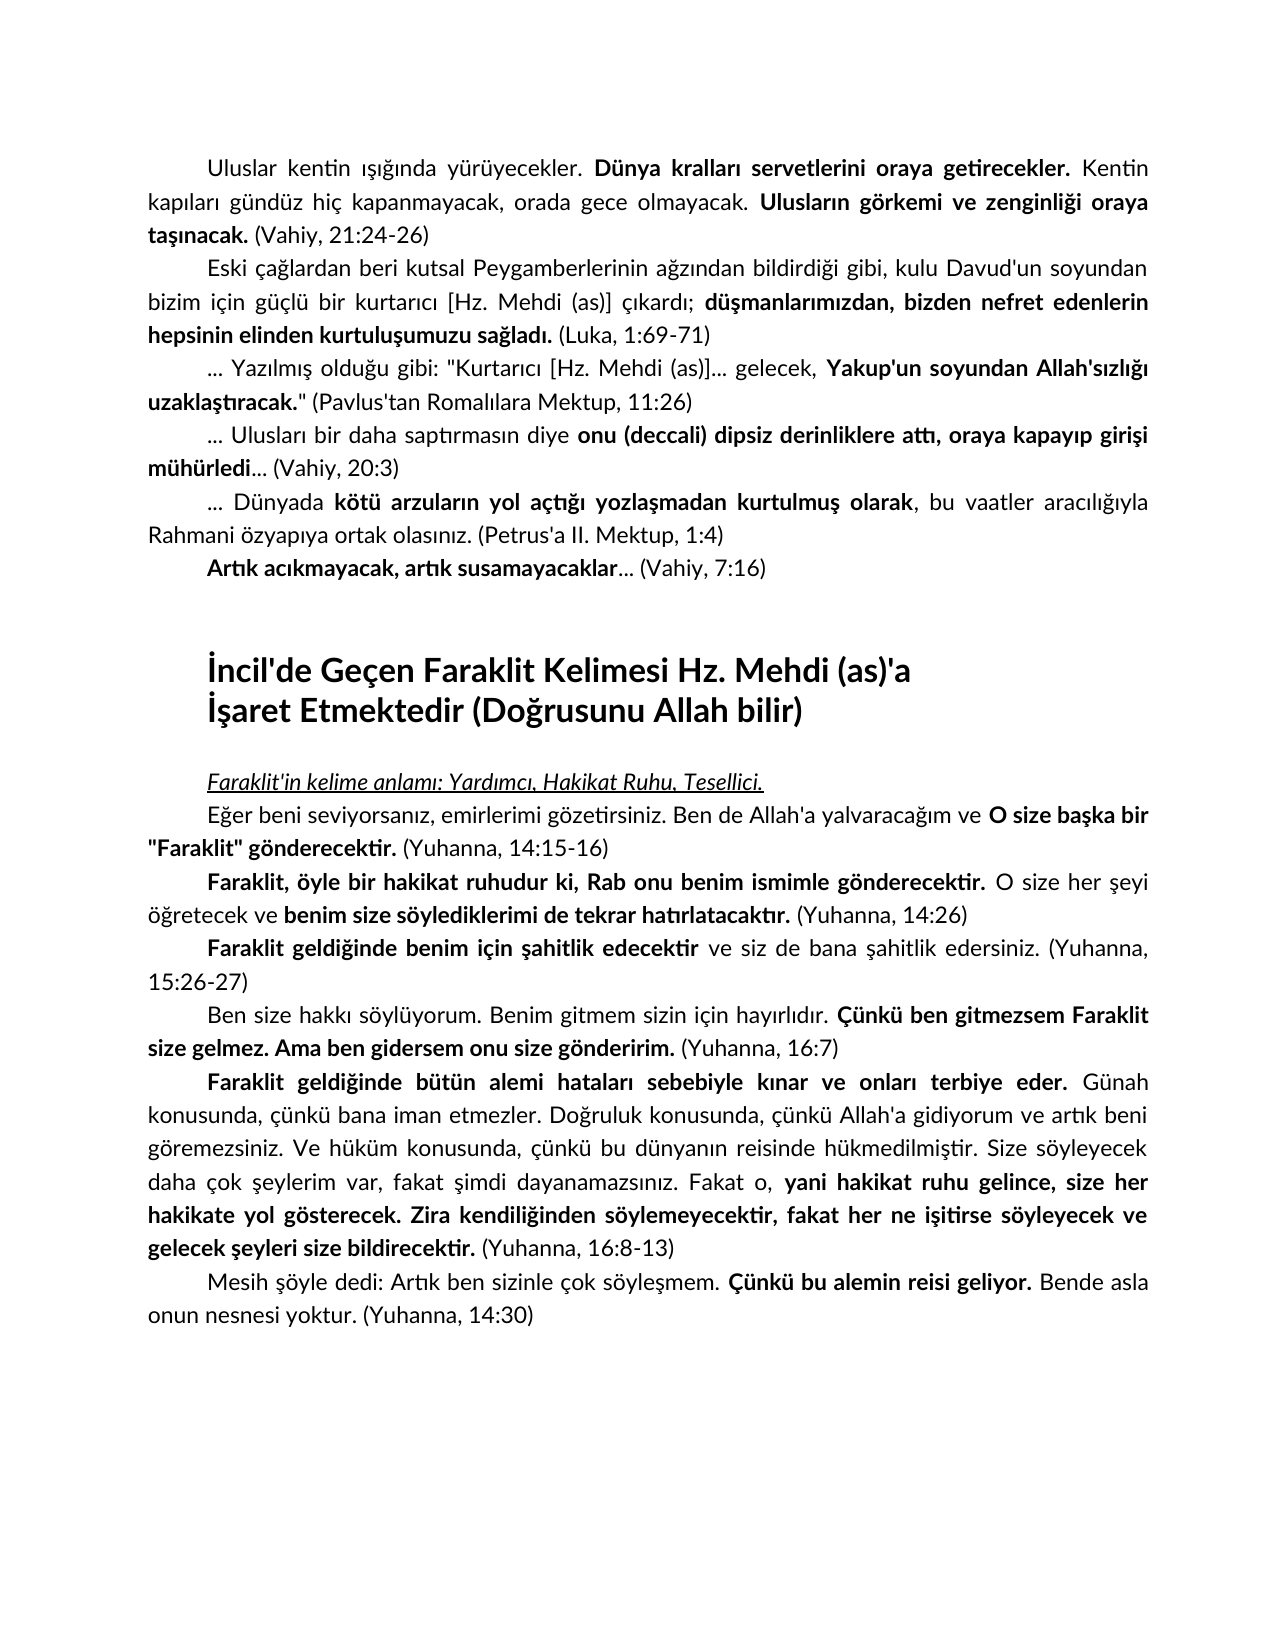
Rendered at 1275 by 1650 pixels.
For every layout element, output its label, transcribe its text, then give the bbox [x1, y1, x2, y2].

subtitle İncil'de Geçen Faraklit Kelimesi Hz. Mehdi (as)'a [148, 650, 1149, 690]
text Eski çağlardan beri kutsal Peygamberlerinin ağzından bildirdiği gibi, kulu Davud'un soyundan bizim için güçlü bir kurtarıcı [Hz. Mehdi (as)] çıkardı; düşmanlarımızdan, bizden nefret edenlerin hepsinin elinden kurtuluşumuzu sağladı. (Luka, 1:69-71) [148, 250, 1149, 350]
text ... Ulusları bir daha saptırmasın diye onu (deccali) dipsiz derinliklere attı, oraya kapayıp girişi mühürledi... (Vahiy, 20:3) [148, 417, 1149, 483]
text Faraklit geldiğinde bütün alemi hataları sebebiyle kınar ve onları terbiye eder. Günah konusunda, çünkü bana iman etmezler. Doğruluk konusunda, çünkü Allah'a gidiyorum ve artık beni göremezsiniz. Ve hüküm konusunda, çünkü bu dünyanın reisinde hükmedilmiştir. Size söyleyecek daha çok şeylerim var, fakat şimdi dayanamazsınız. Fakat o, yani hakikat ruhu gelince, size her hakikate yol gösterecek. Zira kendiliğinden söylemeyecektir, fakat her ne işitirse söyleyecek ve gelecek şeyleri size bildirecektir. (Yuhanna, 16:8-13) [148, 1063, 1149, 1263]
subtitle İşaret Etmektedir (Doğrusunu Allah bilir) [148, 690, 1149, 730]
text Uluslar kentin ışığında yürüyecekler. Dünya kralları servetlerini oraya getirecekler. Kentin kapıları gündüz hiç kapanmayacak, orada gece olmayacak. Ulusların görkemi ve zenginliği oraya taşınacak. (Vahiy, 21:24-26) [148, 150, 1149, 250]
text Ben size hakkı söylüyorum. Benim gitmem sizin için hayırlıdır. Çünkü ben gitmezsem Faraklit size gelmez. Ama ben gidersem onu size gönderirim. (Yuhanna, 16:7) [148, 997, 1149, 1063]
subtitle Faraklit'in kelime anlamı: Yardımcı, Hakikat Ruhu, Tesellici. [148, 763, 1149, 797]
text ... Dünyada kötü arzuların yol açtığı yozlaşmadan kurtulmuş olarak, bu vaatler aracılığıyla Rahmani özyapıya ortak olasınız. (Petrus'a II. Mektup, 1:4) [148, 483, 1149, 550]
text Mesih şöyle dedi: Artık ben sizinle çok söyleşmem. Çünkü bu alemin reisi geliyor. Bende asla onun nesnesi yoktur. (Yuhanna, 14:30) [148, 1263, 1149, 1330]
text Eğer beni seviyorsanız, emirlerimi gözetirsiniz. Ben de Allah'a yalvaracağım ve O size başka bir "Faraklit" gönderecektir. (Yuhanna, 14:15-16) [148, 797, 1149, 863]
text ... Yazılmış olduğu gibi: "Kurtarıcı [Hz. Mehdi (as)]... gelecek, Yakup'un soyundan Allah'sızlığı uzaklaştıracak." (Pavlus'tan Romalılara Mektup, 11:26) [148, 350, 1149, 417]
text Faraklit, öyle bir hakikat ruhudur ki, Rab onu benim ismimle gönderecektir. O size her şeyi öğretecek ve benim size söylediklerimi de tekrar hatırlatacaktır. (Yuhanna, 14:26) [148, 863, 1149, 930]
text Faraklit geldiğinde benim için şahitlik edecektir ve siz de bana şahitlik edersiniz. (Yuhanna, 15:26-27) [148, 930, 1149, 997]
text Artık acıkmayacak, artık susamayacaklar... (Vahiy, 7:16) [148, 550, 1149, 583]
